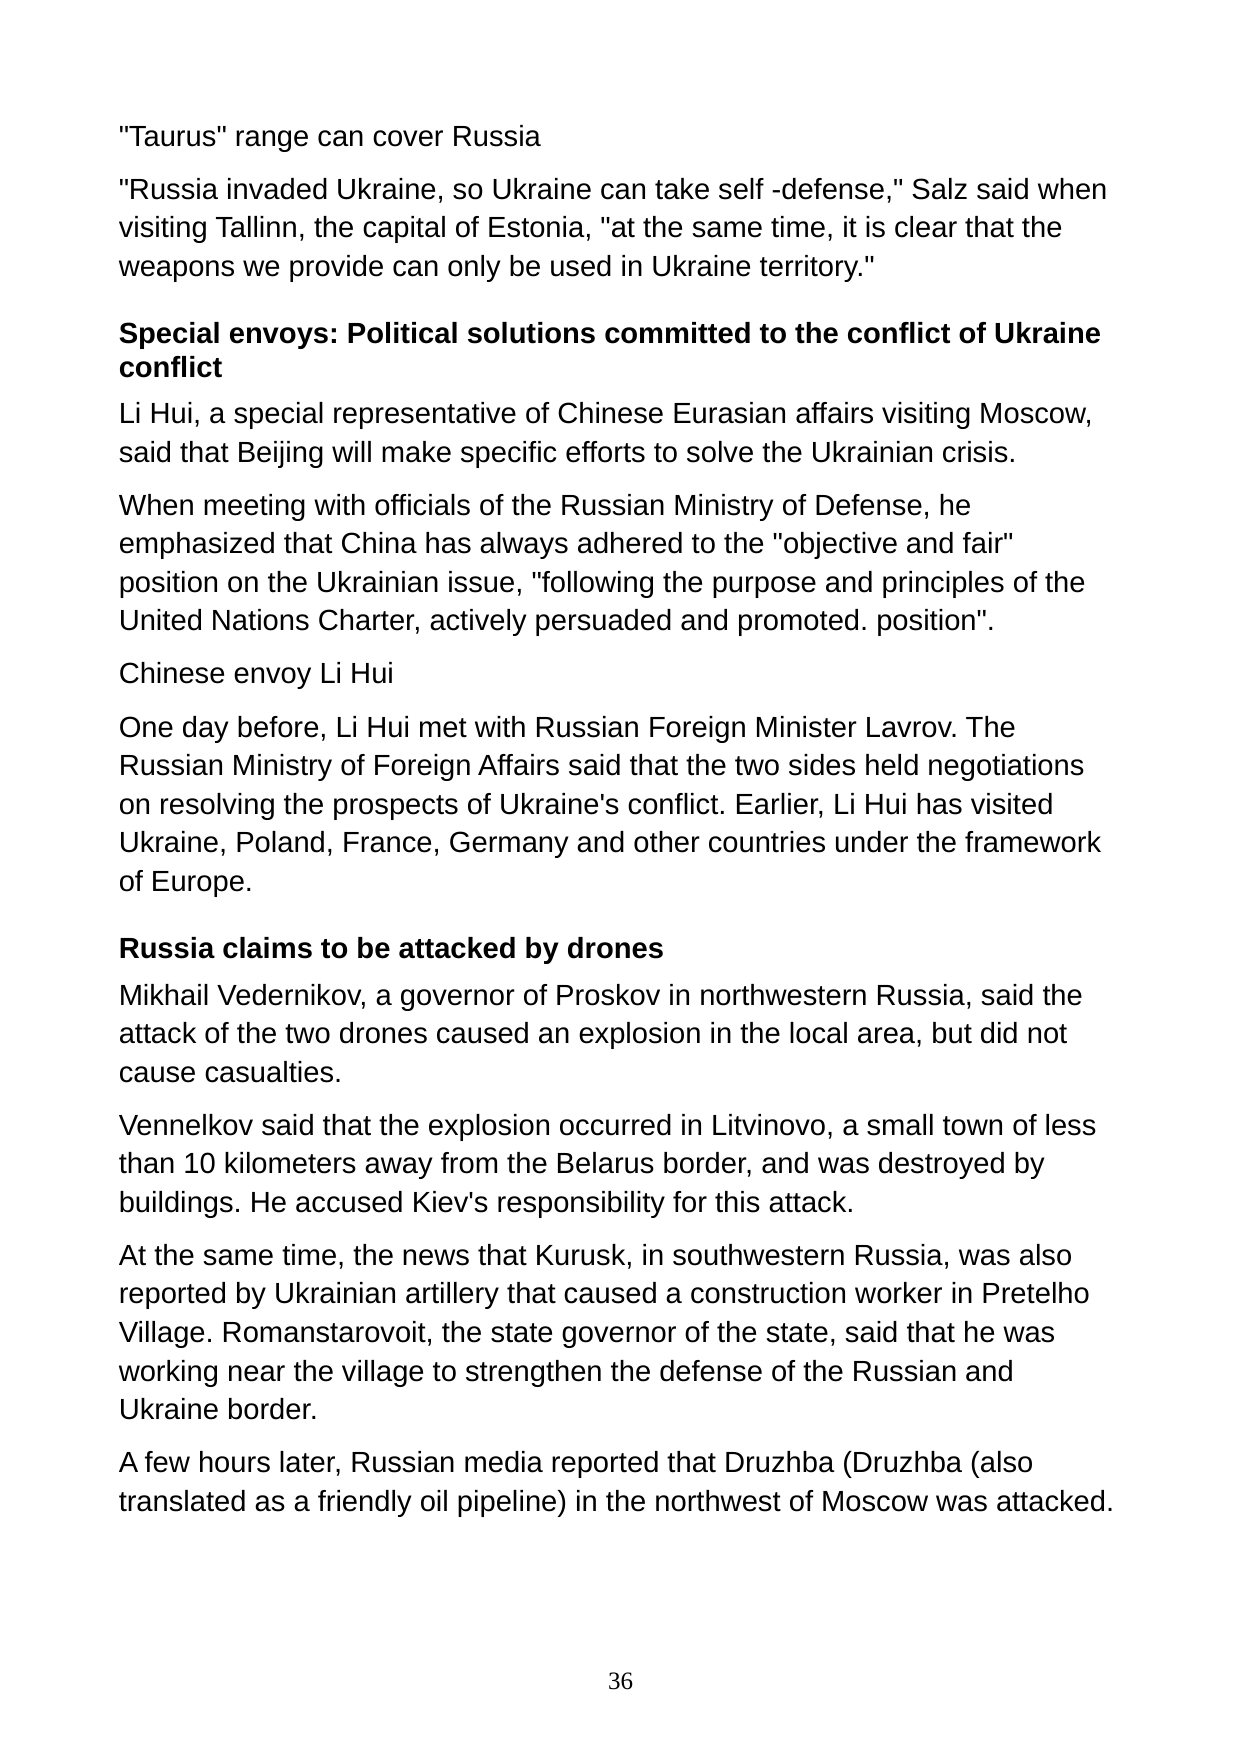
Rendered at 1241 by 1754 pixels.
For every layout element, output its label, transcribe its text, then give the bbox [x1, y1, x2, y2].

text Chinese envoy Li Hui [118, 656, 1122, 690]
text "Taurus" range can cover Russia [118, 118, 1122, 152]
text When meeting with officials of the Russian Ministry of Defense, he emphasized that China has always adhered to the "objective and fair" position on the Ukrainian issue, "following the purpose and principles of the United Nations Charter, actively persuaded and promoted. position". [118, 488, 1122, 637]
text Vennelkov said that the explosion occurred in Litvinovo, a small town of less than 10 kilometers away from the Belarus border, and was destroyed by buildings. He accused Kiev's responsibility for this attack. [118, 1108, 1122, 1218]
text Li Hui, a special representative of Chinese Eurasian affairs visiting Moscow, said that Beijing will make specific efforts to solve the Ukrainian crisis. [118, 396, 1122, 468]
text "Russia invaded Ukraine, so Ukraine can take self -defense," Salz said when visiting Tallinn, the capital of Estonia, "at the same time, it is clear that the weapons we provide can only be used in Ukraine territory." [118, 172, 1122, 282]
text Mikhail Vedernikov, a governor of Proskov in northwestern Russia, said the attack of the two drones caused an explosion in the local area, but did not cause casualties. [118, 977, 1122, 1088]
text One day before, Li Hui met with Russian Foreign Minister Lavrov. The Russian Ministry of Foreign Affairs said that the two sides held negotiations on resolving the prospects of Ukraine's conflict. Earlier, Li Hui has visited Ukraine, Poland, France, Germany and other countries under the framework of Europe. [118, 709, 1122, 897]
subtitle Russia claims to be attacked by drones [118, 931, 1122, 965]
text At the same time, the news that Kurusk, in southwestern Russia, was also reported by Ukrainian artillery that caused a construction worker in Pretelho Village. Romanstarovoit, the state governor of the state, said that he was working near the village to strengthen the defense of the Russian and Ukraine border. [118, 1238, 1122, 1426]
text A few hours later, Russian media reported that Druzhba (Druzhba (also translated as a friendly oil pipeline) in the northwest of Moscow was attacked. [118, 1445, 1122, 1517]
subtitle Special envoys: Political solutions committed to the conflict of Ukraine conflict [118, 316, 1122, 383]
